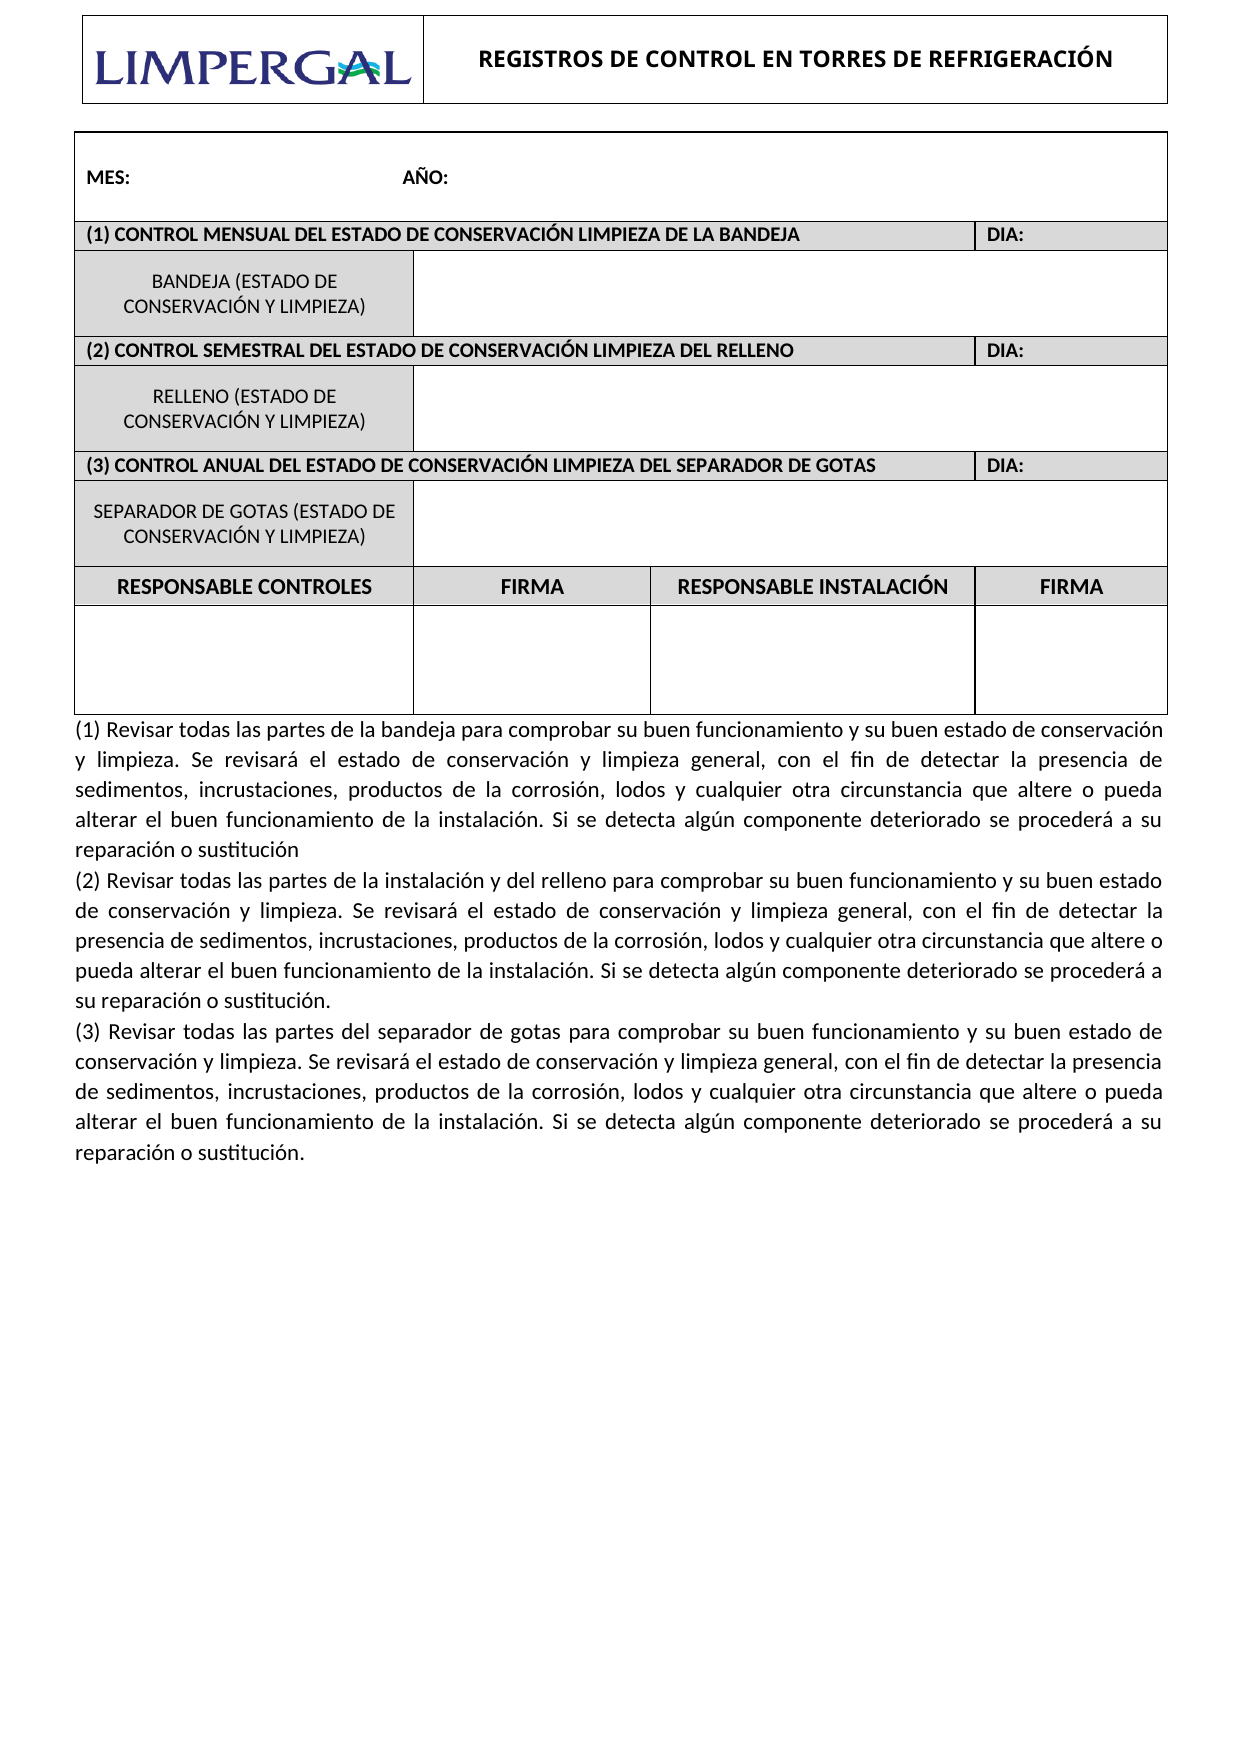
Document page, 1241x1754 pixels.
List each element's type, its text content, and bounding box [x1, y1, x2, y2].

table_cell RELLENO (ESTADO DE CONSERVACIÓN Y LIMPIEZA) [75, 366, 413, 451]
table_cell [414, 606, 650, 714]
table_cell (2) CONTROL SEMESTRAL DEL ESTADO DE CONSERVACIÓN LIMPIEZA DEL RELLENO [75, 337, 974, 365]
table_cell [414, 251, 1167, 336]
table_cell DIA: [976, 337, 1167, 365]
table_header MES: AÑO: [75, 133, 1167, 221]
table_cell RESPONSABLE CONTROLES [75, 567, 413, 604]
picture [93, 29, 414, 88]
table_cell (1) CONTROL MENSUAL DEL ESTADO DE CONSERVACIÓN LIMPIEZA DE LA BANDEJA [75, 222, 974, 250]
table_cell RESPONSABLE INSTALACIÓN [651, 567, 974, 604]
list (2) Revisar todas las partes de la instalación y del relleno para comprobar su buen funcionamiento y su buen estado de conservación y limpieza. Se revisará el estado de conservación y limpieza general, con el fin de detectar la presencia de sedimentos, incrustaciones, productos de la corrosión, lodos y cualquier otra circunstancia que altere o pueda alterar el buen funcionamiento de la instalación. Si se detecta algún componente deteriorado se procederá a su reparación o sustitución. [75, 866, 1165, 1014]
table_cell DIA: [976, 452, 1167, 480]
table_cell BANDEJA (ESTADO DE CONSERVACIÓN Y LIMPIEZA) [75, 251, 413, 336]
table_cell (3) CONTROL ANUAL DEL ESTADO DE CONSERVACIÓN LIMPIEZA DEL SEPARADOR DE GOTAS [75, 452, 974, 480]
table_cell FIRMA [414, 567, 650, 604]
table_cell FIRMA [976, 567, 1167, 604]
table_cell DIA: [976, 222, 1167, 250]
list (3) Revisar todas las partes del separador de gotas para comprobar su buen funcionamiento y su buen estado de conservación y limpieza. Se revisará el estado de conservación y limpieza general, con el fin de detectar la presencia de sedimentos, incrustaciones, productos de la corrosión, lodos y cualquier otra circunstancia que altere o pueda alterar el buen funcionamiento de la instalación. Si se detecta algún componente deteriorado se procederá a su reparación o sustitución. [75, 1017, 1165, 1166]
table_cell [976, 606, 1167, 714]
table_cell SEPARADOR DE GOTAS (ESTADO DE CONSERVACIÓN Y LIMPIEZA) [75, 481, 413, 566]
table_cell [414, 366, 1167, 451]
table_cell [75, 606, 413, 714]
list (1) Revisar todas las partes de la bandeja para comprobar su buen funcionamiento y su buen estado de conservación y limpieza. Se revisará el estado de conservación y limpieza general, con el fin de detectar la presencia de sedimentos, incrustaciones, productos de la corrosión, lodos y cualquier otra circunstancia que altere o pueda alterar el buen funcionamiento de la instalación. Si se detecta algún componente deteriorado se procederá a su reparación o sustitución [75, 715, 1165, 863]
table_cell [414, 481, 1167, 566]
table_cell [651, 606, 974, 714]
